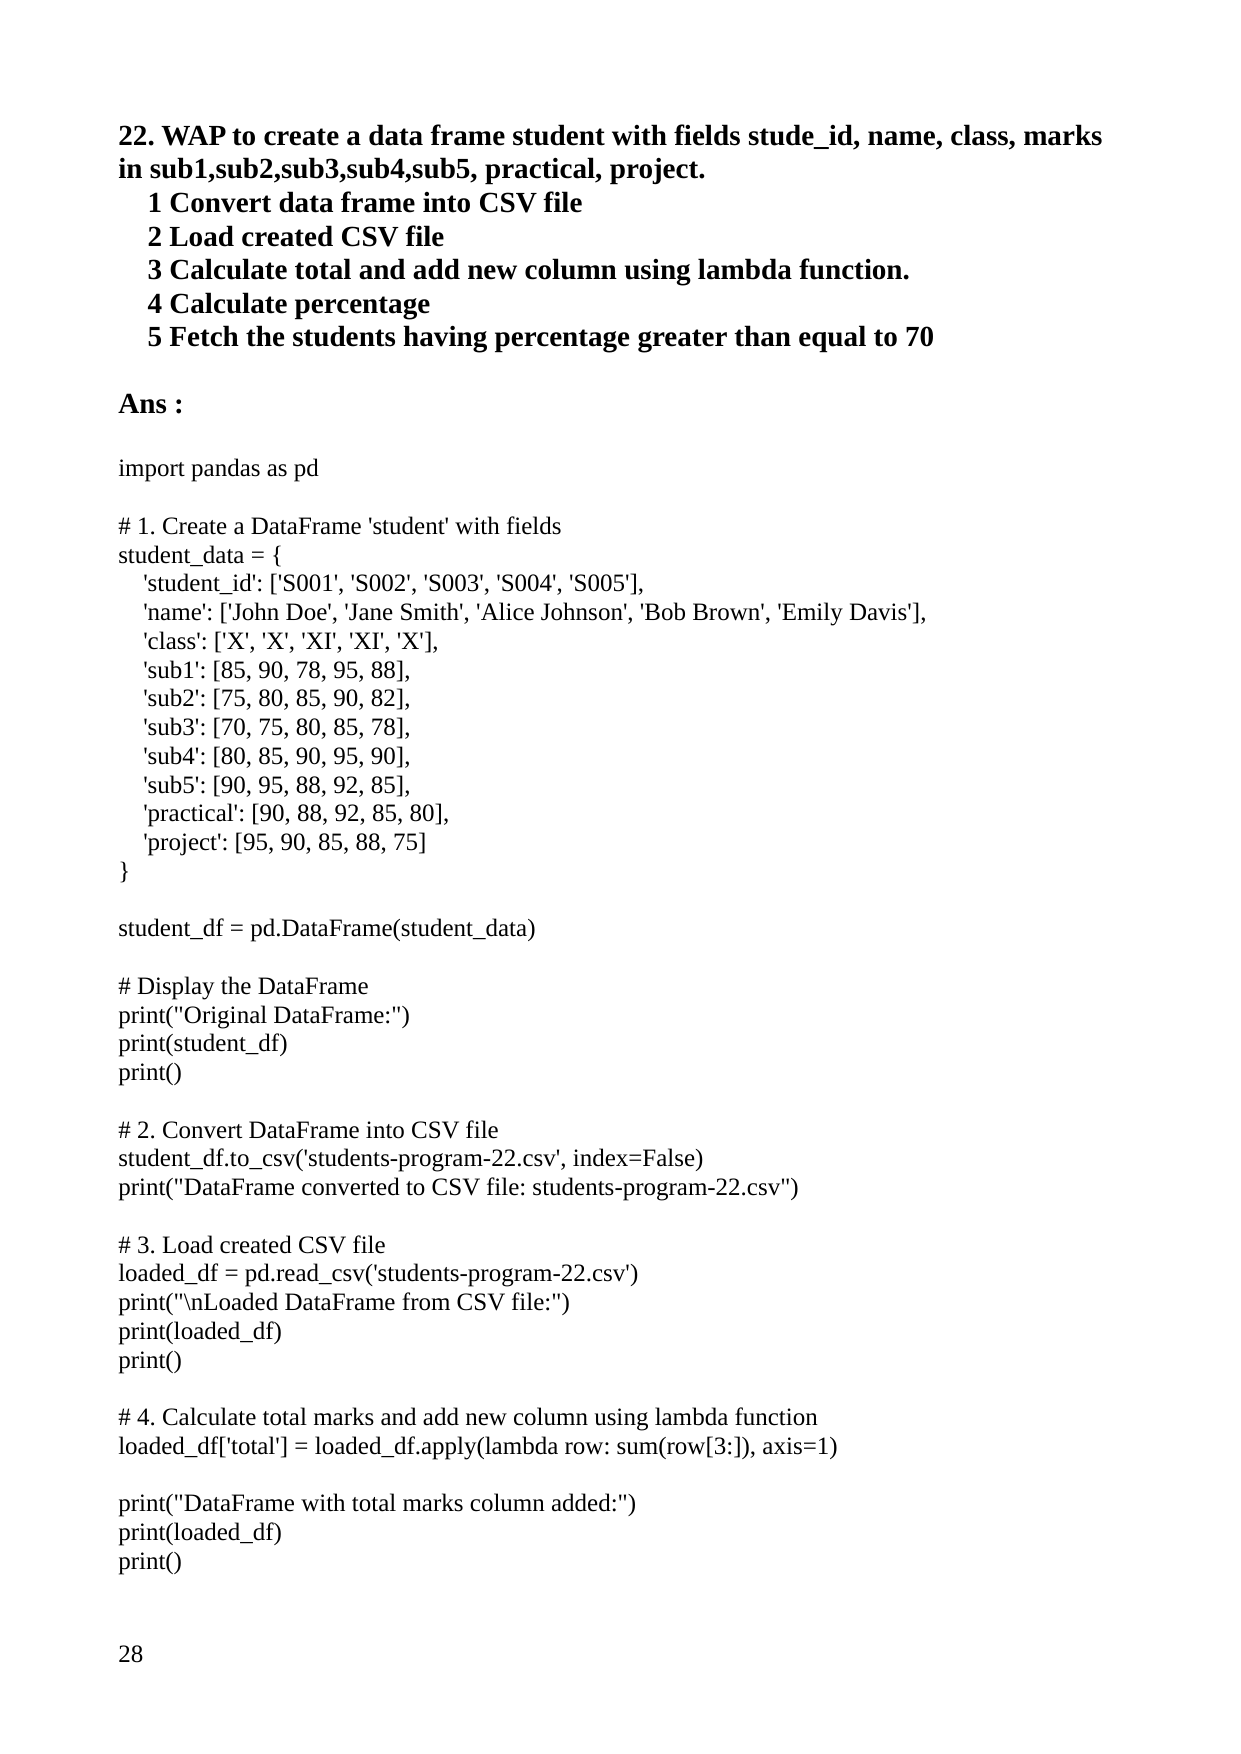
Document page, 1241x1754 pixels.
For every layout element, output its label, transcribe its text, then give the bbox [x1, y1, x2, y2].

text student_df.to_csv('students-program-22.csv', index=False) [118, 1143, 1122, 1172]
text 'sub2': [75, 80, 85, 90, 82], [118, 683, 1122, 712]
text print() [118, 1345, 1122, 1373]
text import pandas as pd [118, 453, 1122, 482]
text print() [118, 1546, 1122, 1575]
text 1 Convert data frame into CSV file [118, 185, 1122, 219]
text # Display the DataFrame [118, 971, 1122, 1000]
text print("DataFrame converted to CSV file: students-program-22.csv") [118, 1172, 1122, 1201]
text loaded_df = pd.read_csv('students-program-22.csv') [118, 1258, 1122, 1287]
text 'sub3': [70, 75, 80, 85, 78], [118, 712, 1122, 741]
text print("DataFrame with total marks column added:") [118, 1488, 1122, 1517]
text 3 Calculate total and add new column using lambda function. [118, 252, 1122, 286]
text # 4. Calculate total marks and add new column using lambda function [118, 1402, 1122, 1431]
text print("Original DataFrame:") [118, 1000, 1122, 1028]
text print(loaded_df) [118, 1517, 1122, 1546]
text 'student_id': ['S001', 'S002', 'S003', 'S004', 'S005'], [118, 568, 1122, 597]
text 'sub1': [85, 90, 78, 95, 88], [118, 655, 1122, 683]
text 22. WAP to create a data frame student with fields stude_id, name, class, marks in sub1,sub2,sub3,sub4,sub5, practical, project. [118, 118, 1122, 185]
text # 3. Load created CSV file [118, 1230, 1122, 1258]
text 2 Load created CSV file [118, 219, 1122, 252]
text Ans : [118, 386, 1122, 420]
text print("\nLoaded DataFrame from CSV file:") [118, 1287, 1122, 1316]
text print(student_df) [118, 1028, 1122, 1057]
text # 2. Convert DataFrame into CSV file [118, 1115, 1122, 1143]
text 'class': ['X', 'X', 'XI', 'XI', 'X'], [118, 626, 1122, 655]
text 5 Fetch the students having percentage greater than equal to 70 [118, 319, 1122, 353]
text 4 Calculate percentage [118, 286, 1122, 319]
text student_data = { [118, 540, 1122, 568]
text } [118, 856, 1122, 885]
text 'project': [95, 90, 85, 88, 75] [118, 827, 1122, 856]
text print(loaded_df) [118, 1316, 1122, 1345]
text 'practical': [90, 88, 92, 85, 80], [118, 798, 1122, 827]
text print() [118, 1057, 1122, 1086]
text # 1. Create a DataFrame 'student' with fields [118, 511, 1122, 540]
text 'sub4': [80, 85, 90, 95, 90], [118, 741, 1122, 770]
text 'sub5': [90, 95, 88, 92, 85], [118, 770, 1122, 798]
text loaded_df['total'] = loaded_df.apply(lambda row: sum(row[3:]), axis=1) [118, 1431, 1122, 1460]
text 'name': ['John Doe', 'Jane Smith', 'Alice Johnson', 'Bob Brown', 'Emily Davis'], [118, 597, 1122, 626]
text student_df = pd.DataFrame(student_data) [118, 913, 1122, 942]
